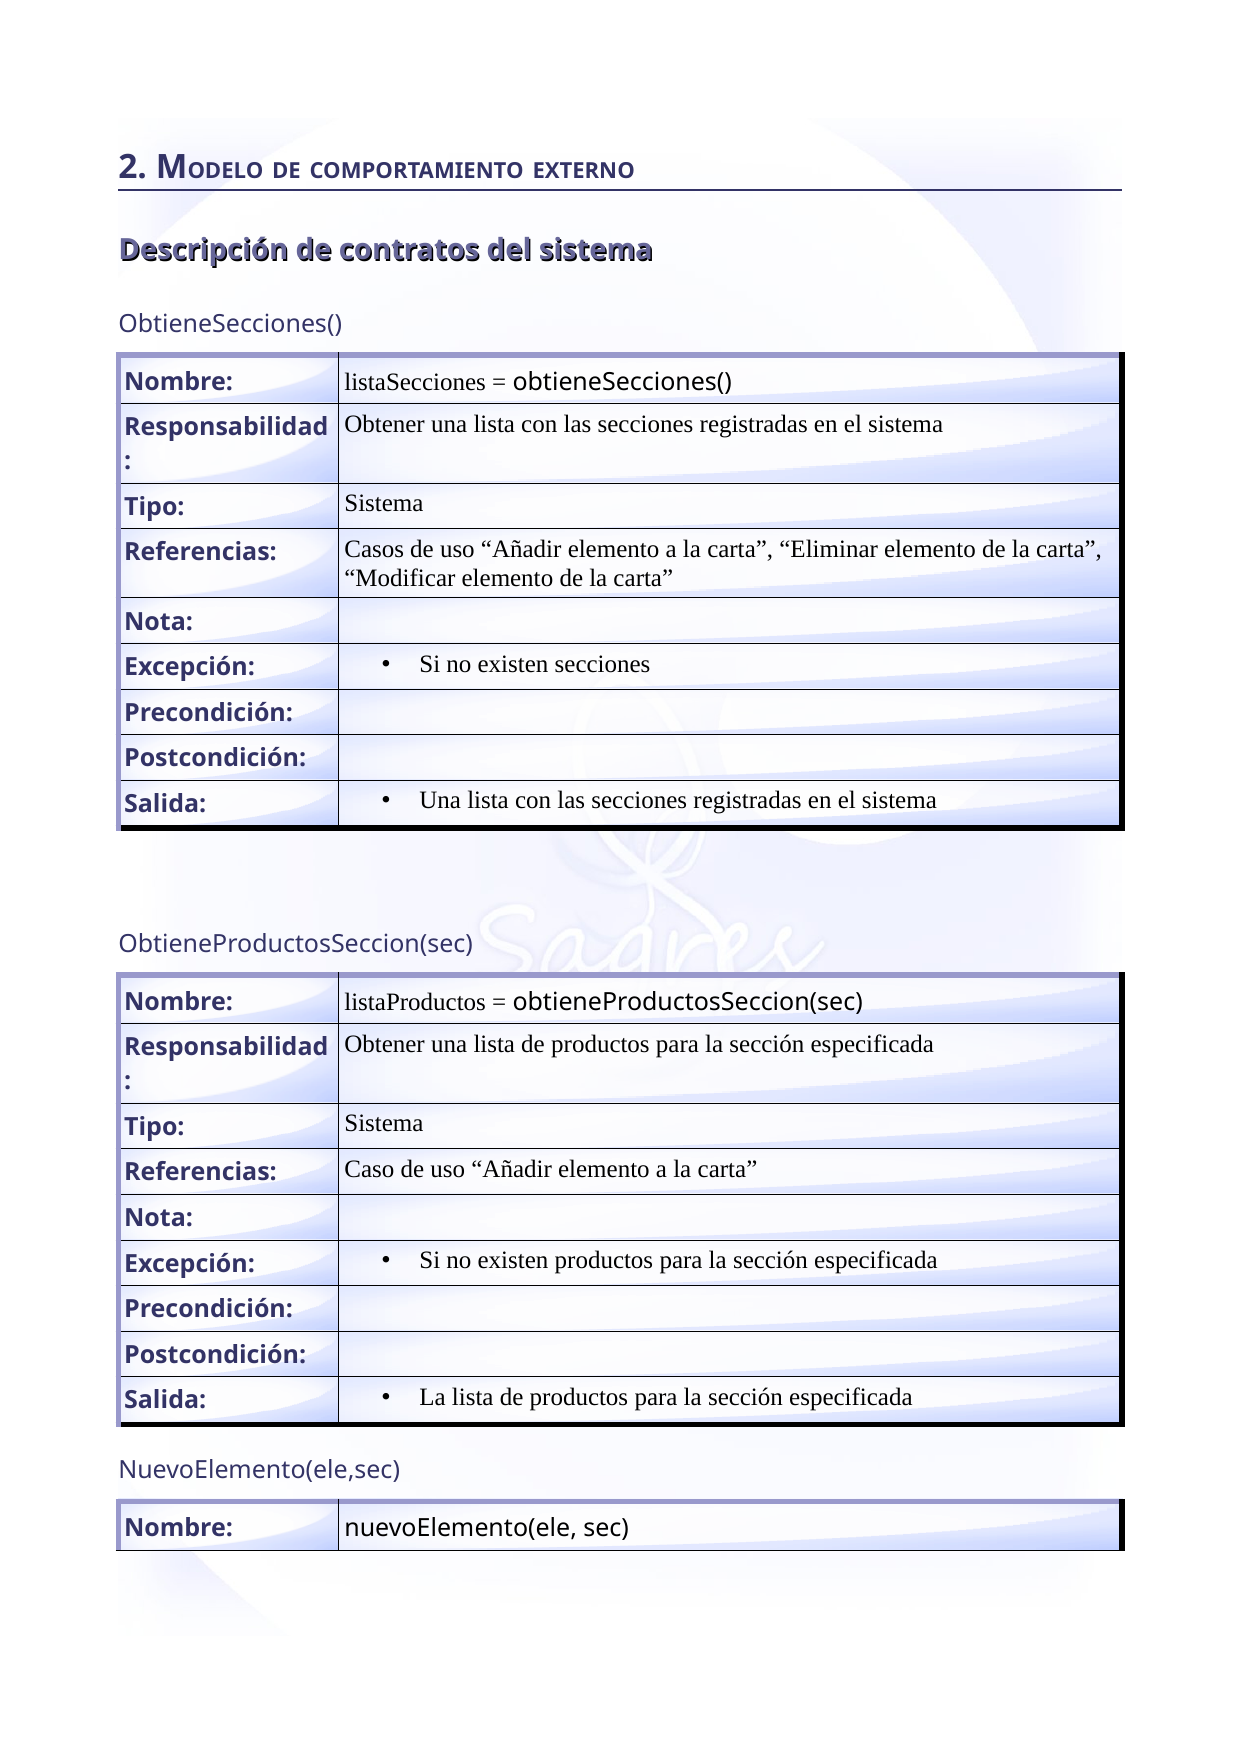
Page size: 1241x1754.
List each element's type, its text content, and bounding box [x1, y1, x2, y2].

table_cell [339, 598, 1119, 643]
table_cell Caso de uso “Añadir elemento a la carta” [339, 1149, 1119, 1194]
table_cell Postcondición: [121, 1332, 338, 1376]
table_header Nombre: [121, 978, 338, 1023]
table_cell Excepción: [121, 1241, 338, 1285]
picture [118, 118, 1122, 143]
table_cell Una lista con las secciones registradas en el sistema [339, 781, 1119, 825]
picture [118, 1427, 1122, 1452]
table_cell [339, 1332, 1119, 1376]
table_header nuevoElemento(ele, sec) [339, 1504, 1119, 1549]
table_cell Si no existen productos para la sección especificada [339, 1241, 1119, 1285]
table_cell Salida: [121, 781, 338, 825]
table_cell [339, 1286, 1119, 1331]
table_cell [339, 735, 1119, 780]
table_cell Casos de uso “Añadir elemento a la carta”, “Eliminar elemento de la carta”, “Modificar elemento de la carta” [339, 529, 1119, 597]
table_cell Precondición: [121, 690, 338, 734]
picture [118, 340, 1122, 352]
table_cell Salida: [121, 1377, 338, 1422]
picture [118, 960, 1122, 972]
table_cell Referencias: [121, 1149, 338, 1194]
subtitle NuevoElemento(ele,sec) [118, 1452, 1122, 1486]
table_cell Nota: [121, 598, 338, 643]
table_cell Excepción: [121, 644, 338, 688]
table_cell Tipo: [121, 1104, 338, 1148]
table_cell Referencias: [121, 529, 338, 597]
table_cell Sistema [339, 1104, 1119, 1148]
subtitle Descripción de contratos del sistema [118, 228, 1122, 268]
table_cell [339, 1195, 1119, 1239]
picture [118, 268, 1122, 306]
table_cell [339, 690, 1119, 734]
table_header Nombre: [121, 358, 338, 403]
table_cell Si no existen secciones [339, 644, 1119, 688]
subtitle ObtieneProductosSeccion(sec) [118, 926, 1122, 960]
table_cell Postcondición: [121, 735, 338, 780]
picture [118, 1551, 1122, 1636]
table_cell Nota: [121, 1195, 338, 1239]
table_cell Tipo: [121, 484, 338, 528]
table_header listaProductos = obtieneProductosSeccion(sec) [339, 978, 1119, 1023]
table_cell Sistema [339, 484, 1119, 528]
table_cell Precondición: [121, 1286, 338, 1331]
table_header Nombre: [121, 1504, 338, 1549]
table_cell Responsabilidad: [121, 404, 338, 483]
picture [118, 831, 1122, 926]
picture [118, 1486, 1122, 1499]
table_cell La lista de productos para la sección especificada [339, 1377, 1119, 1422]
subtitle ObtieneSecciones() [118, 306, 1122, 340]
subtitle 2. Modelo de comportamiento externo [118, 143, 1122, 189]
table_cell Obtener una lista de productos para la sección especificada [339, 1024, 1119, 1103]
picture [118, 191, 1122, 228]
table_cell Obtener una lista con las secciones registradas en el sistema [339, 404, 1119, 483]
table_header listaSecciones = obtieneSecciones() [339, 358, 1119, 403]
table_cell Responsabilidad: [121, 1024, 338, 1103]
